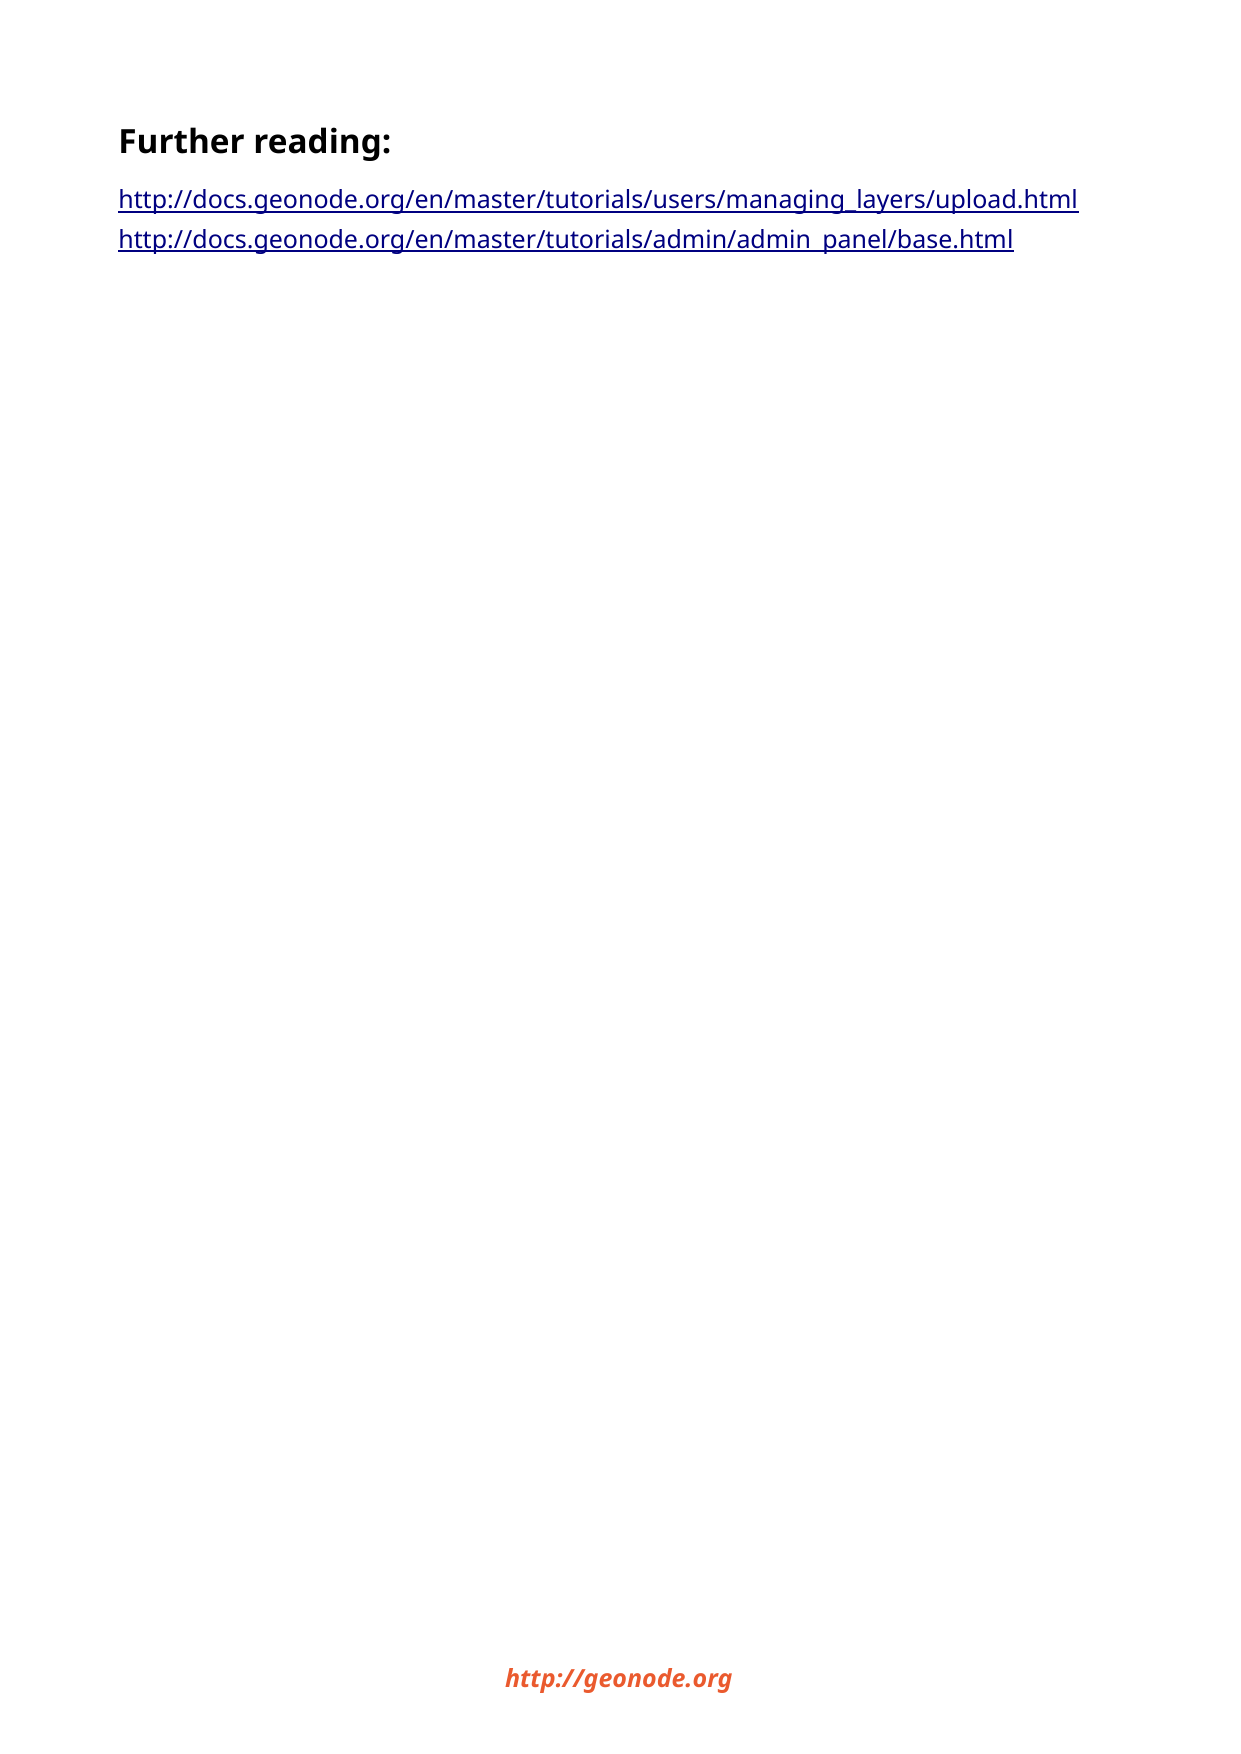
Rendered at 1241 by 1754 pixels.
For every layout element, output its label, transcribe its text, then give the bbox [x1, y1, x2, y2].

text http://docs.geonode.org/en/master/tutorials/users/managing_layers/upload.html [118, 182, 1122, 216]
subtitle Further reading: [118, 118, 1122, 163]
text http://docs.geonode.org/en/master/tutorials/admin/admin_panel/base.html [118, 221, 1122, 255]
